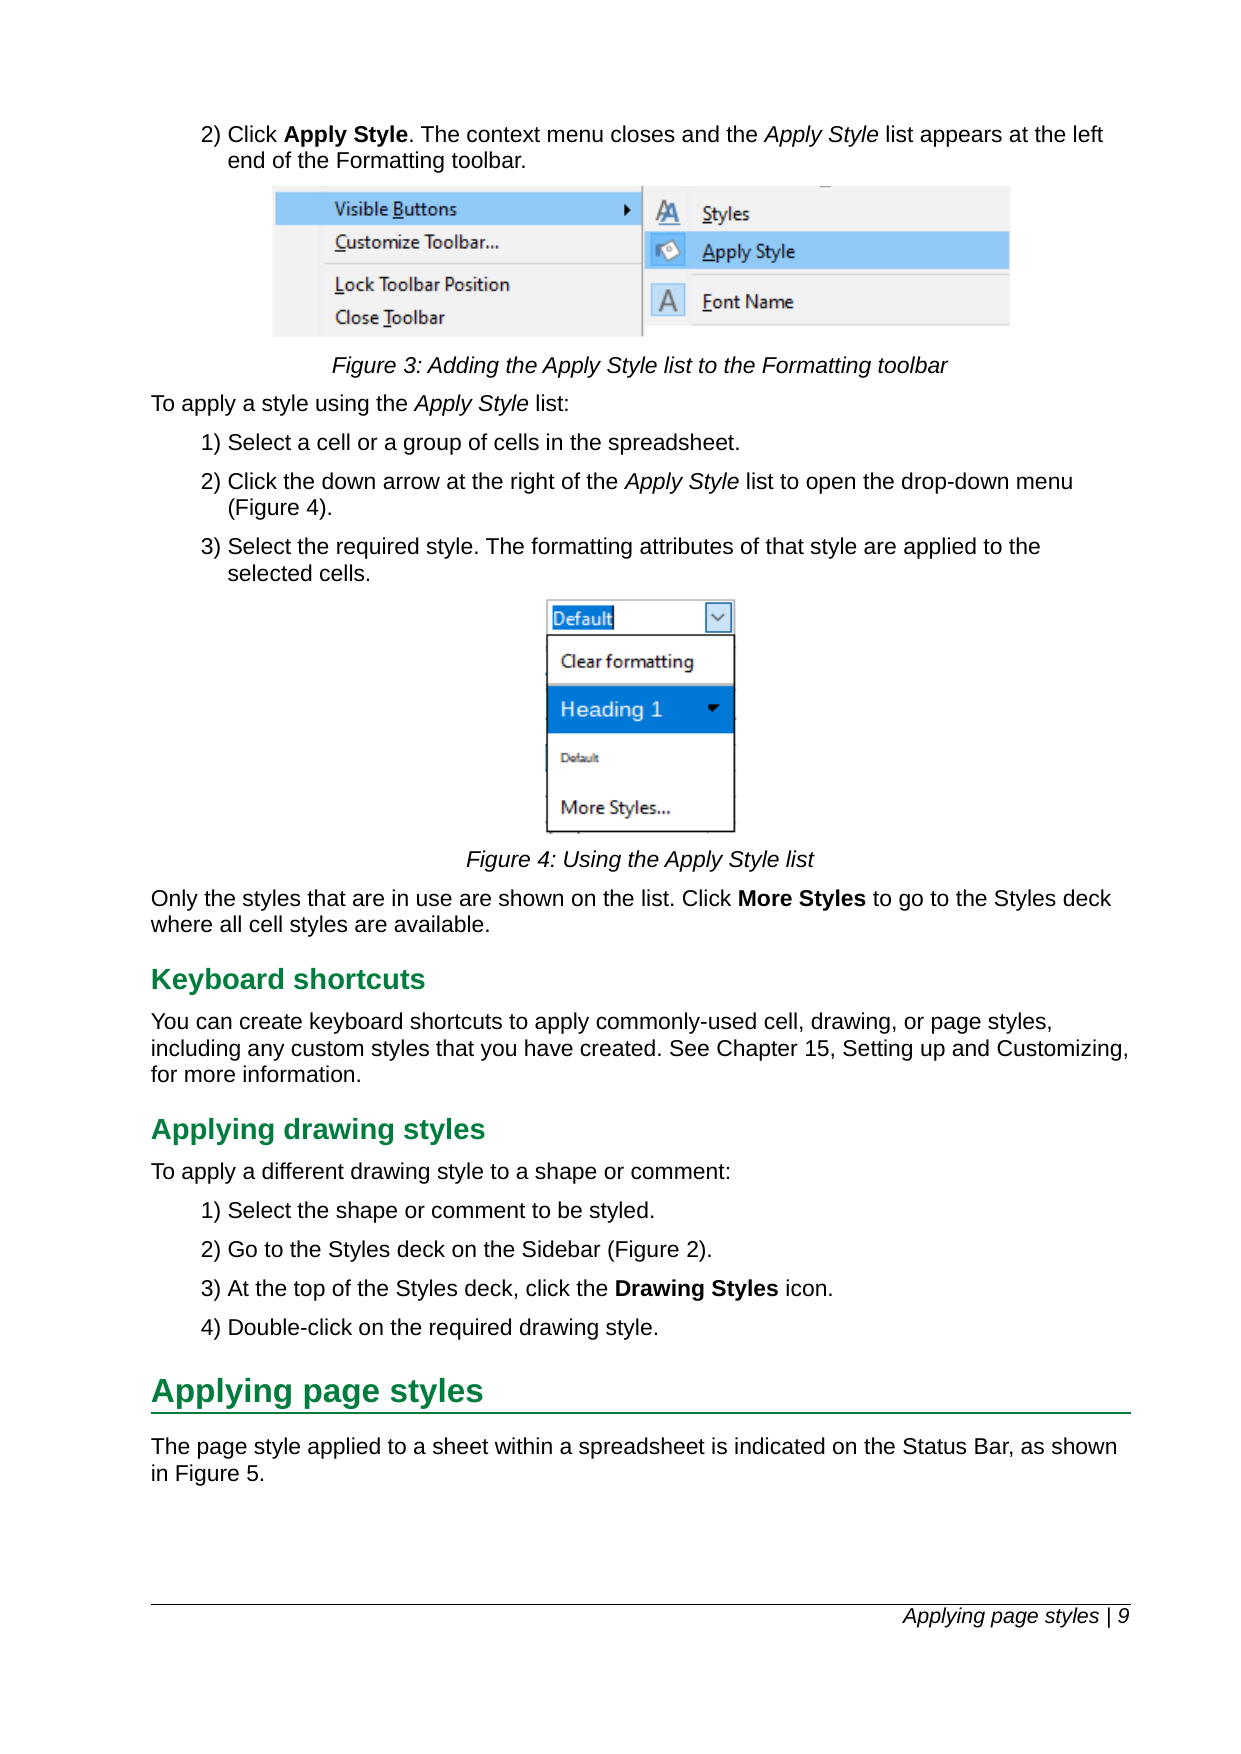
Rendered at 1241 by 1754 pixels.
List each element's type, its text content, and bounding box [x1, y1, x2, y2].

subtitle Keyboard shortcuts [151, 962, 1131, 996]
list At the top of the Styles deck, click the Drawing Styles icon. [227, 1274, 1131, 1301]
list To apply a different drawing style to a shape or comment: [151, 1158, 1131, 1184]
list Select a cell or a group of cells in the spreadsheet. [227, 429, 1131, 456]
text The page style applied to a sheet within a spreadsheet is indicated on the Status Bar, as shown in Figure 5. [151, 1433, 1131, 1486]
subtitle Applying drawing styles [151, 1112, 1131, 1146]
list Click the down arrow at the right of the Apply Style list to open the drop-down menu (Figure 4). [227, 468, 1131, 521]
picture [271, 186, 1011, 340]
list Go to the Styles deck on the Sidebar (Figure 2). [227, 1236, 1131, 1262]
text Figure 3: Adding the Apply Style list to the Formatting toolbar [271, 352, 1010, 378]
list Click Apply Style. The context menu closes and the Apply Style list appears at the left end of the Formatting toolbar. [227, 121, 1131, 174]
picture [545, 598, 737, 834]
text Only the styles that are in use are shown on the list. Click More Styles to go to the Styles deck where all cell styles are available. [151, 885, 1131, 937]
list Select the required style. The formatting attributes of that style are applied to the selected cells. [227, 533, 1131, 586]
text You can create keyboard shortcuts to apply commonly-used cell, drawing, or page styles, including any custom styles that you have created. See Chapter 15, Setting up and Customizing, for more information. [151, 1008, 1131, 1087]
list Double-click on the required drawing style. [227, 1313, 1131, 1340]
text Figure 4: Using the Apply Style list [466, 846, 816, 872]
list Select the shape or comment to be styled. [227, 1197, 1131, 1223]
list To apply a style using the Apply Style list: [151, 390, 1131, 417]
subtitle Applying page styles [151, 1371, 1131, 1412]
